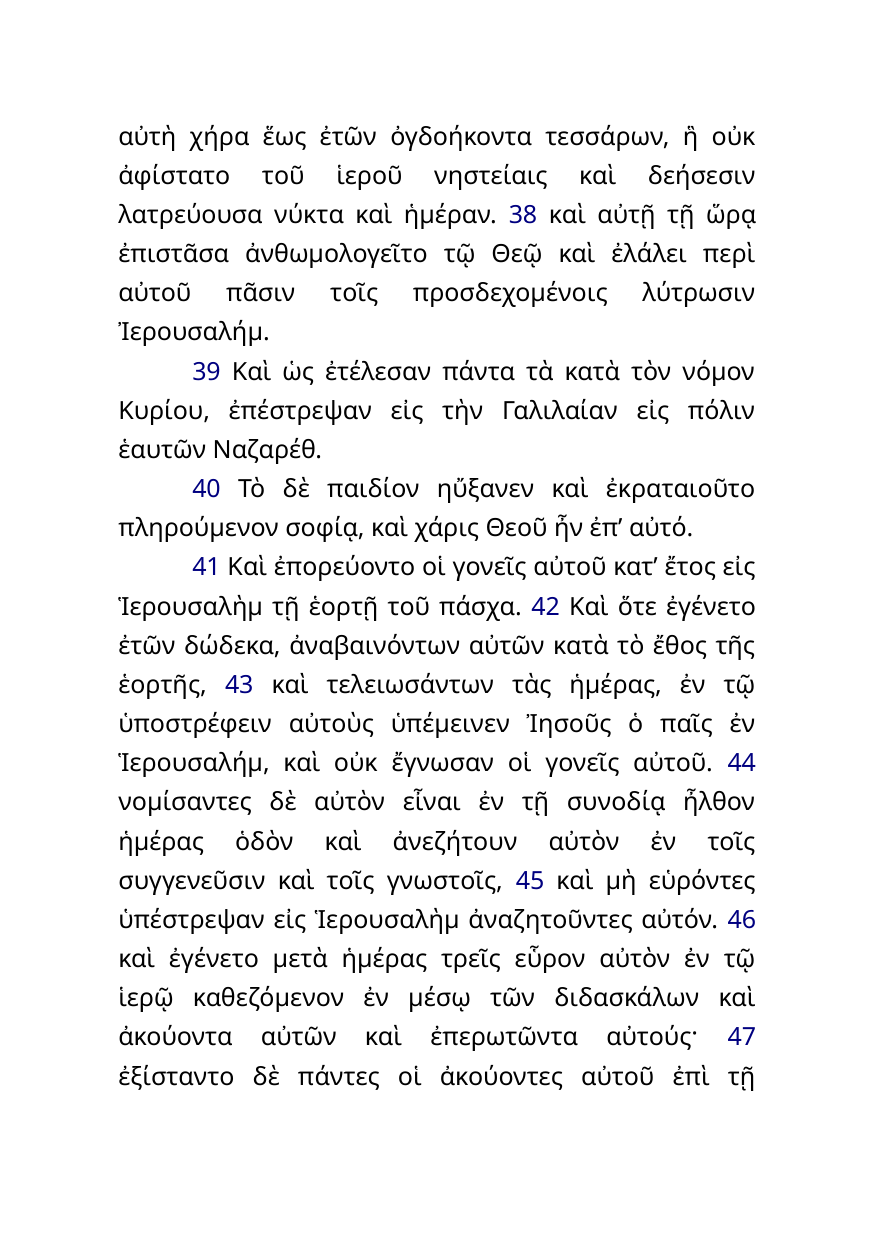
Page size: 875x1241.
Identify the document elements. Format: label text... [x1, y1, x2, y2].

text αὐτὴ χήρα ἕως ἐτῶν ὀγδοήκοντα τεσσάρων, ἣ οὐκ ἀφίστατο τοῦ ἱεροῦ νηστείαις καὶ δεήσεσιν λατρεύουσα νύκτα καὶ ἡμέραν. 38 καὶ αὐτῇ τῇ ὥρᾳ ἐπιστᾶσα ἀνθωμολογεῖτο τῷ Θεῷ καὶ ἐλάλει περὶ αὐτοῦ πᾶσιν τοῖς προσδεχομένοις λύτρωσιν Ἰερουσαλήμ. [118, 118, 756, 348]
text 40 Τὸ δὲ παιδίον ηὔξανεν καὶ ἐκραταιοῦτο πληρούμενον σοφίᾳ, καὶ χάρις Θεοῦ ἦν ἐπ’ αὐτό. [118, 471, 756, 544]
text 41 Καὶ ἐπορεύοντο οἱ γονεῖς αὐτοῦ κατ’ ἔτος εἰς Ἱερουσαλὴμ τῇ ἑορτῇ τοῦ πάσχα. 42 Καὶ ὅτε ἐγένετο ἐτῶν δώδεκα, ἀναβαινόντων αὐτῶν κατὰ τὸ ἔθος τῆς ἑορτῆς, 43 καὶ τελειωσάντων τὰς ἡμέρας, ἐν τῷ ὑποστρέφειν αὐτοὺς ὑπέμεινεν Ἰησοῦς ὁ παῖς ἐν Ἱερουσαλήμ, καὶ οὐκ ἔγνωσαν οἱ γονεῖς αὐτοῦ. 44 νομίσαντες δὲ αὐτὸν εἶναι ἐν τῇ συνοδίᾳ ἦλθον ἡμέρας ὁδὸν καὶ ἀνεζήτουν αὐτὸν ἐν τοῖς συγγενεῦσιν καὶ τοῖς γνωστοῖς, 45 καὶ μὴ εὑρόντες ὑπέστρεψαν εἰς Ἱερουσαλὴμ ἀναζητοῦντες αὐτόν. 46 καὶ ἐγένετο μετὰ ἡμέρας τρεῖς εὗρον αὐτὸν ἐν τῷ ἱερῷ καθεζόμενον ἐν μέσῳ τῶν διδασκάλων καὶ ἀκούοντα αὐτῶν καὶ ἐπερωτῶντα αὐτούς· 47 ἐξίσταντο δὲ πάντες οἱ ἀκούοντες αὐτοῦ ἐπὶ τῇ [118, 549, 756, 1092]
text 39 Καὶ ὡς ἐτέλεσαν πάντα τὰ κατὰ τὸν νόμον Κυρίου, ἐπέστρεψαν εἰς τὴν Γαλιλαίαν εἰς πόλιν ἑαυτῶν Ναζαρέθ. [118, 353, 756, 466]
